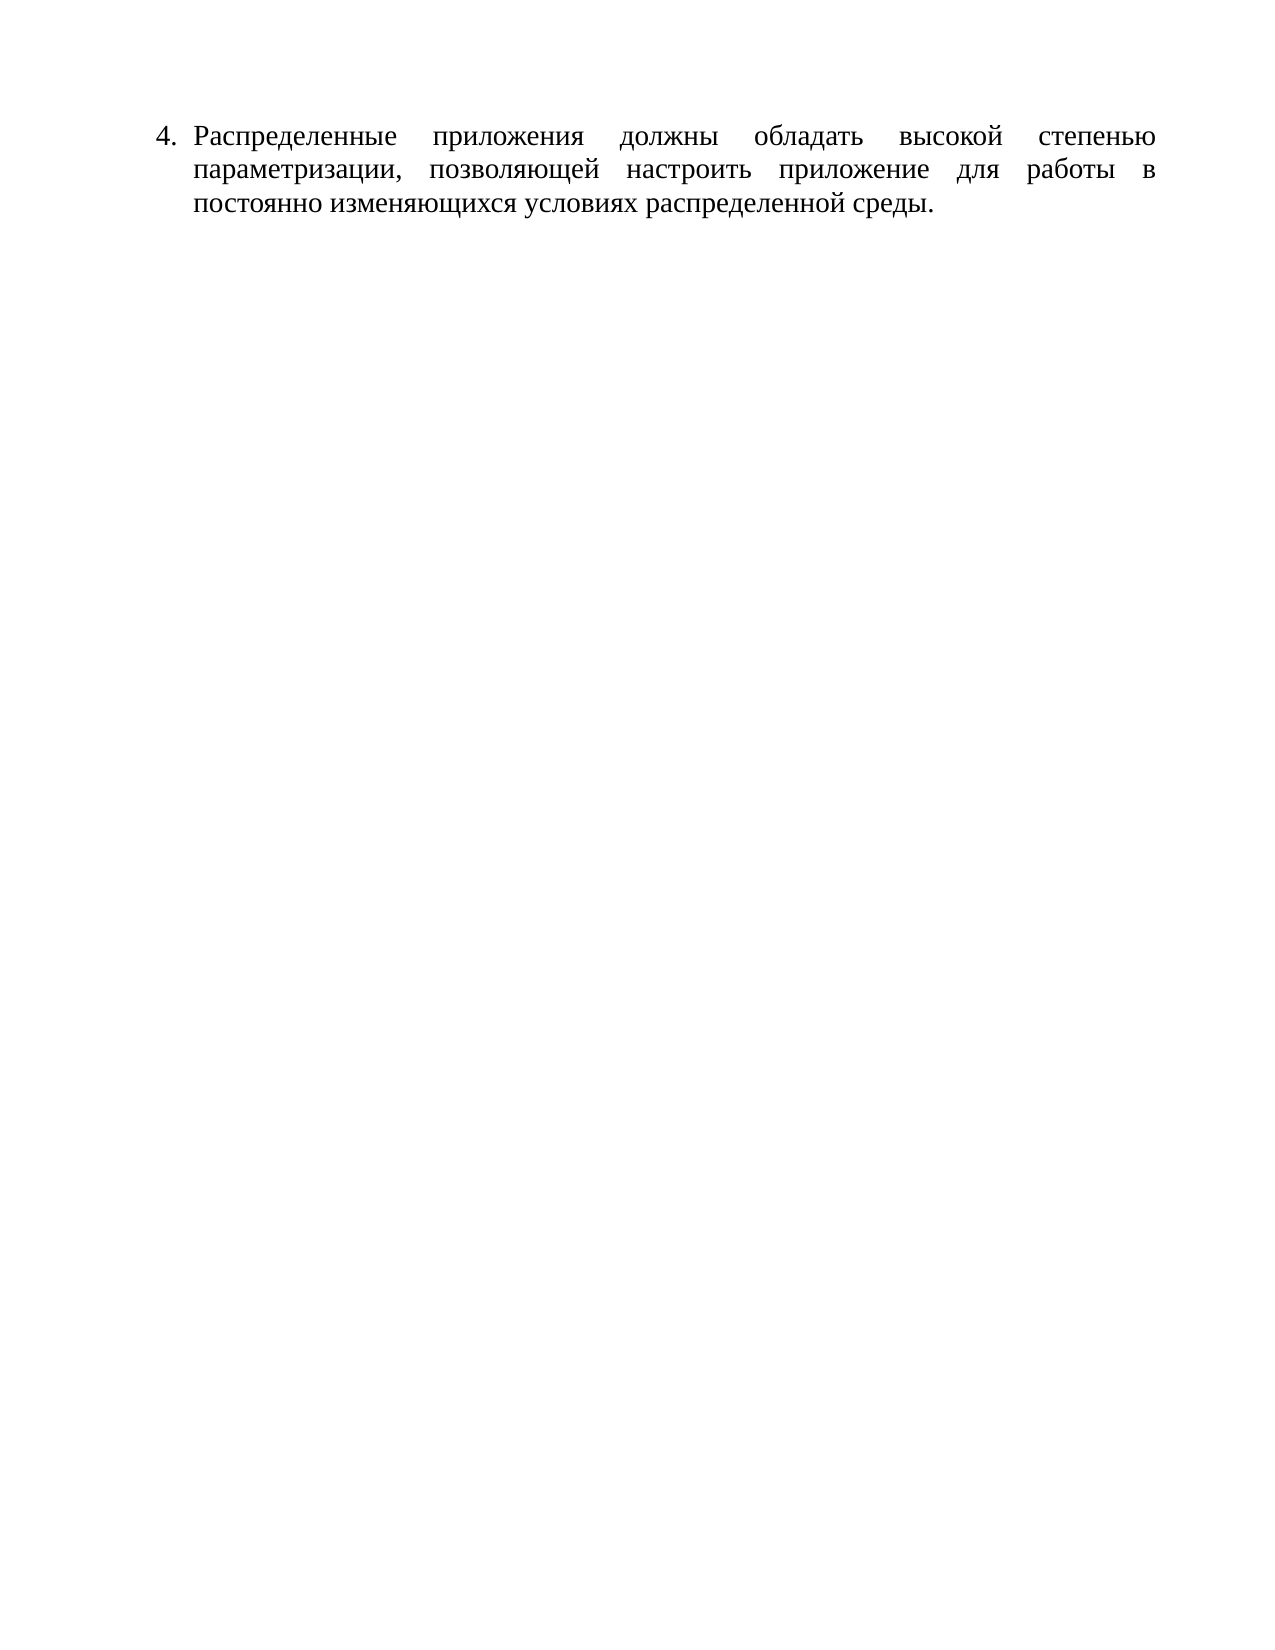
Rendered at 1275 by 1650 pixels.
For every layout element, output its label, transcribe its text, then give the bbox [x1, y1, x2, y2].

list Распределенные приложения должны обладать высокой степенью параметризации, позволяющей настроить приложение для работы в постоянно изменяющихся условиях распределенной среды. [156, 118, 1157, 219]
